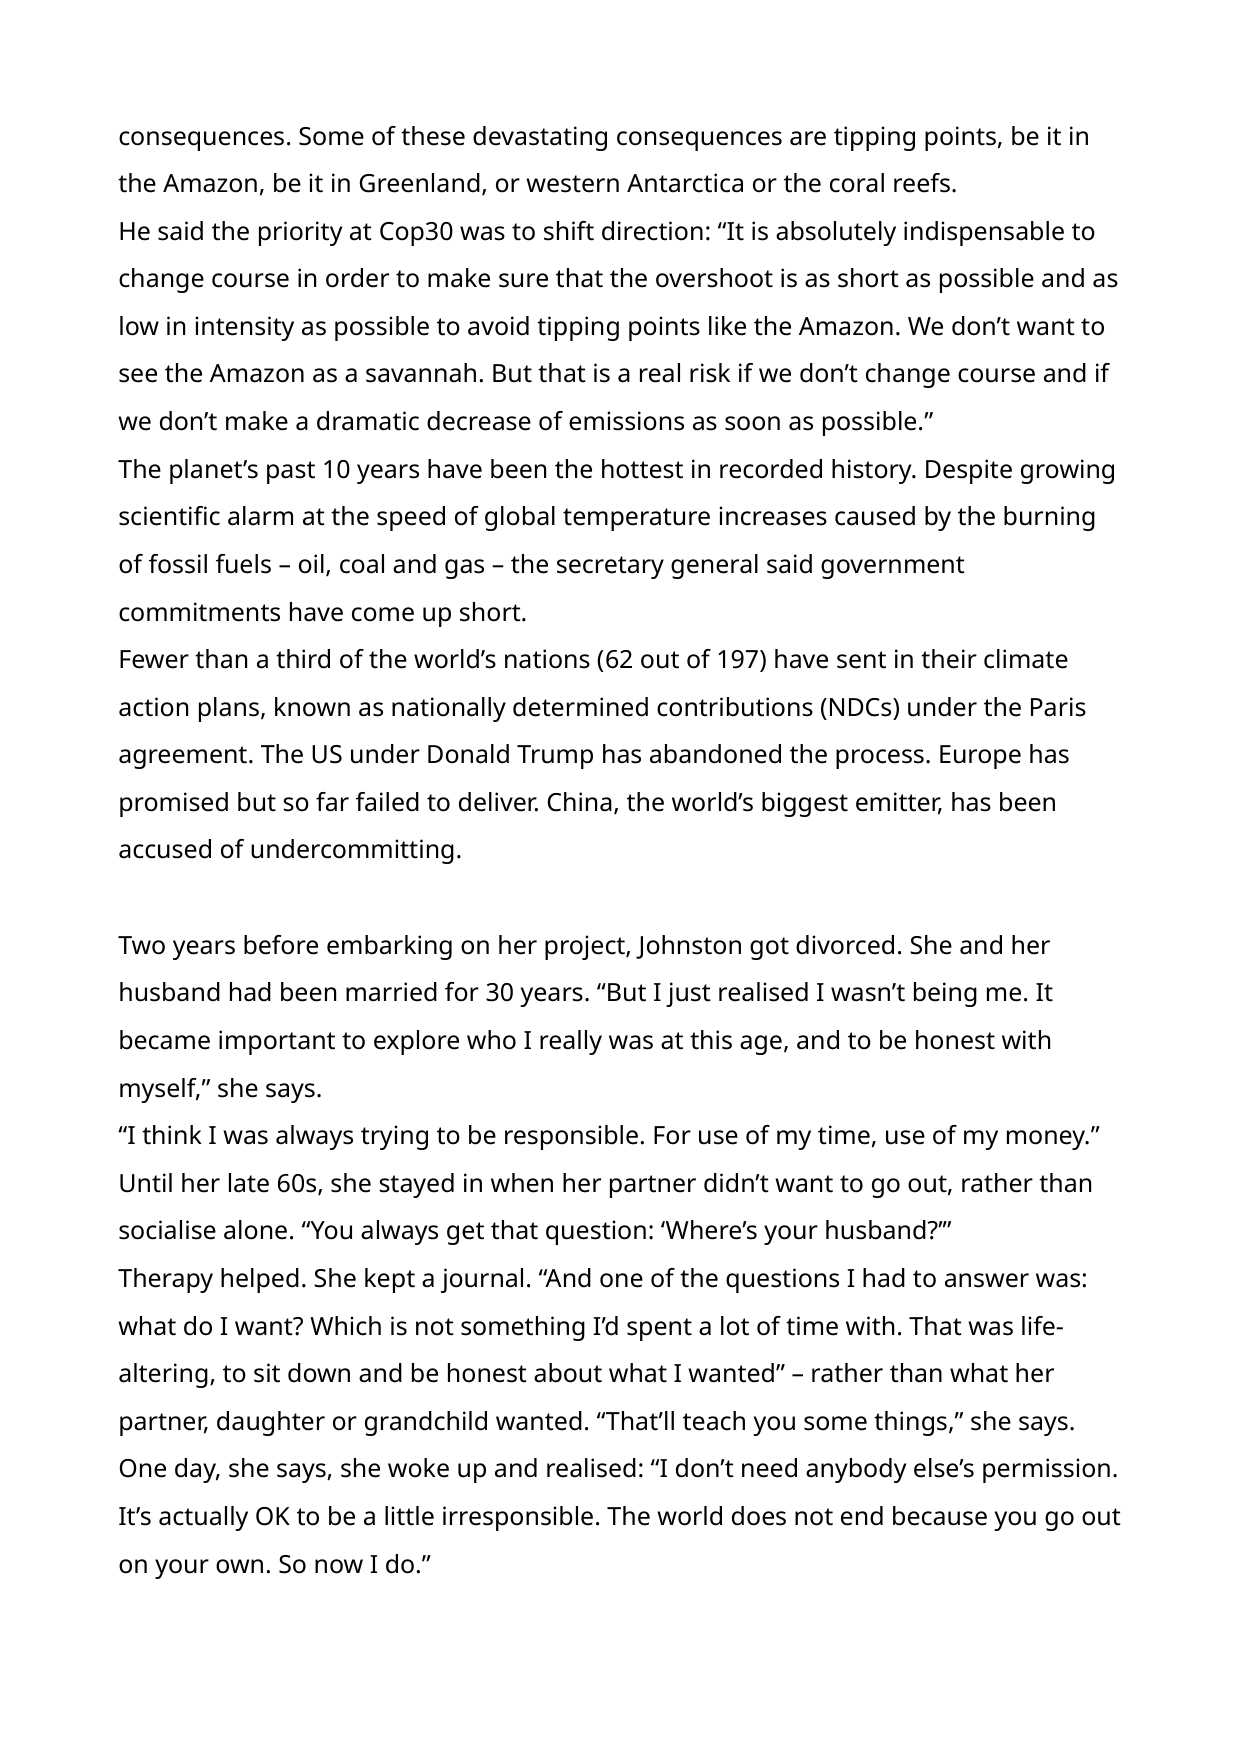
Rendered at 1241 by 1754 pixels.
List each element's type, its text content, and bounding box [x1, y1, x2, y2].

text Two years before embarking on her project, Johnston got divorced. She and her husband had been married for 30 years. “But I just realised I wasn’t being me. It became important to explore who I really was at this age, and to be honest with myself,” she says. [118, 927, 1122, 1104]
text consequences. Some of these devastating consequences are tipping points, be it in the Amazon, be it in Greenland, or western Antarctica or the coral reefs. [118, 118, 1122, 200]
text Therapy helped. She kept a journal. “And one of the questions I had to answer was: what do I want? Which is not something I’d spent a lot of time with. That was life-altering, to sit down and be honest about what I wanted” – rather than what her partner, daughter or grandchild wanted. “That’ll teach you some things,” she says. [118, 1261, 1122, 1437]
text He said the priority at Cop30 was to shift direction: “It is absolutely indispensable to change course in order to make sure that the overshoot is as short as possible and as low in intensity as possible to avoid tipping points like the Amazon. We don’t want to see the Amazon as a savannah. But that is a real risk if we don’t change course and if we don’t make a dramatic decrease of emissions as soon as possible.” [118, 213, 1122, 438]
text The planet’s past 10 years have been the hottest in recorded history. Despite growing scientific alarm at the speed of global temperature increases caused by the burning of fossil fuels – oil, coal and gas – the secretary general said government commitments have come up short. [118, 451, 1122, 628]
text One day, she says, she woke up and realised: “I don’t need anybody else’s permission. It’s actually OK to be a little irresponsible. The world does not end because you go out on your own. So now I do.” [118, 1451, 1122, 1580]
text “I think I was always trying to be responsible. For use of my time, use of my money.” Until her late 60s, she stayed in when her partner didn’t want to go out, rather than socialise alone. “You always get that question: ‘Where’s your husband?’” [118, 1118, 1122, 1247]
text Fewer than a third of the world’s nations (62 out of 197) have sent in their climate action plans, known as nationally determined contributions (NDCs) under the Paris agreement. The US under Donald Trump has abandoned the process. Europe has promised but so far failed to deliver. China, the world’s biggest emitter, has been accused of undercommitting. [118, 642, 1122, 866]
